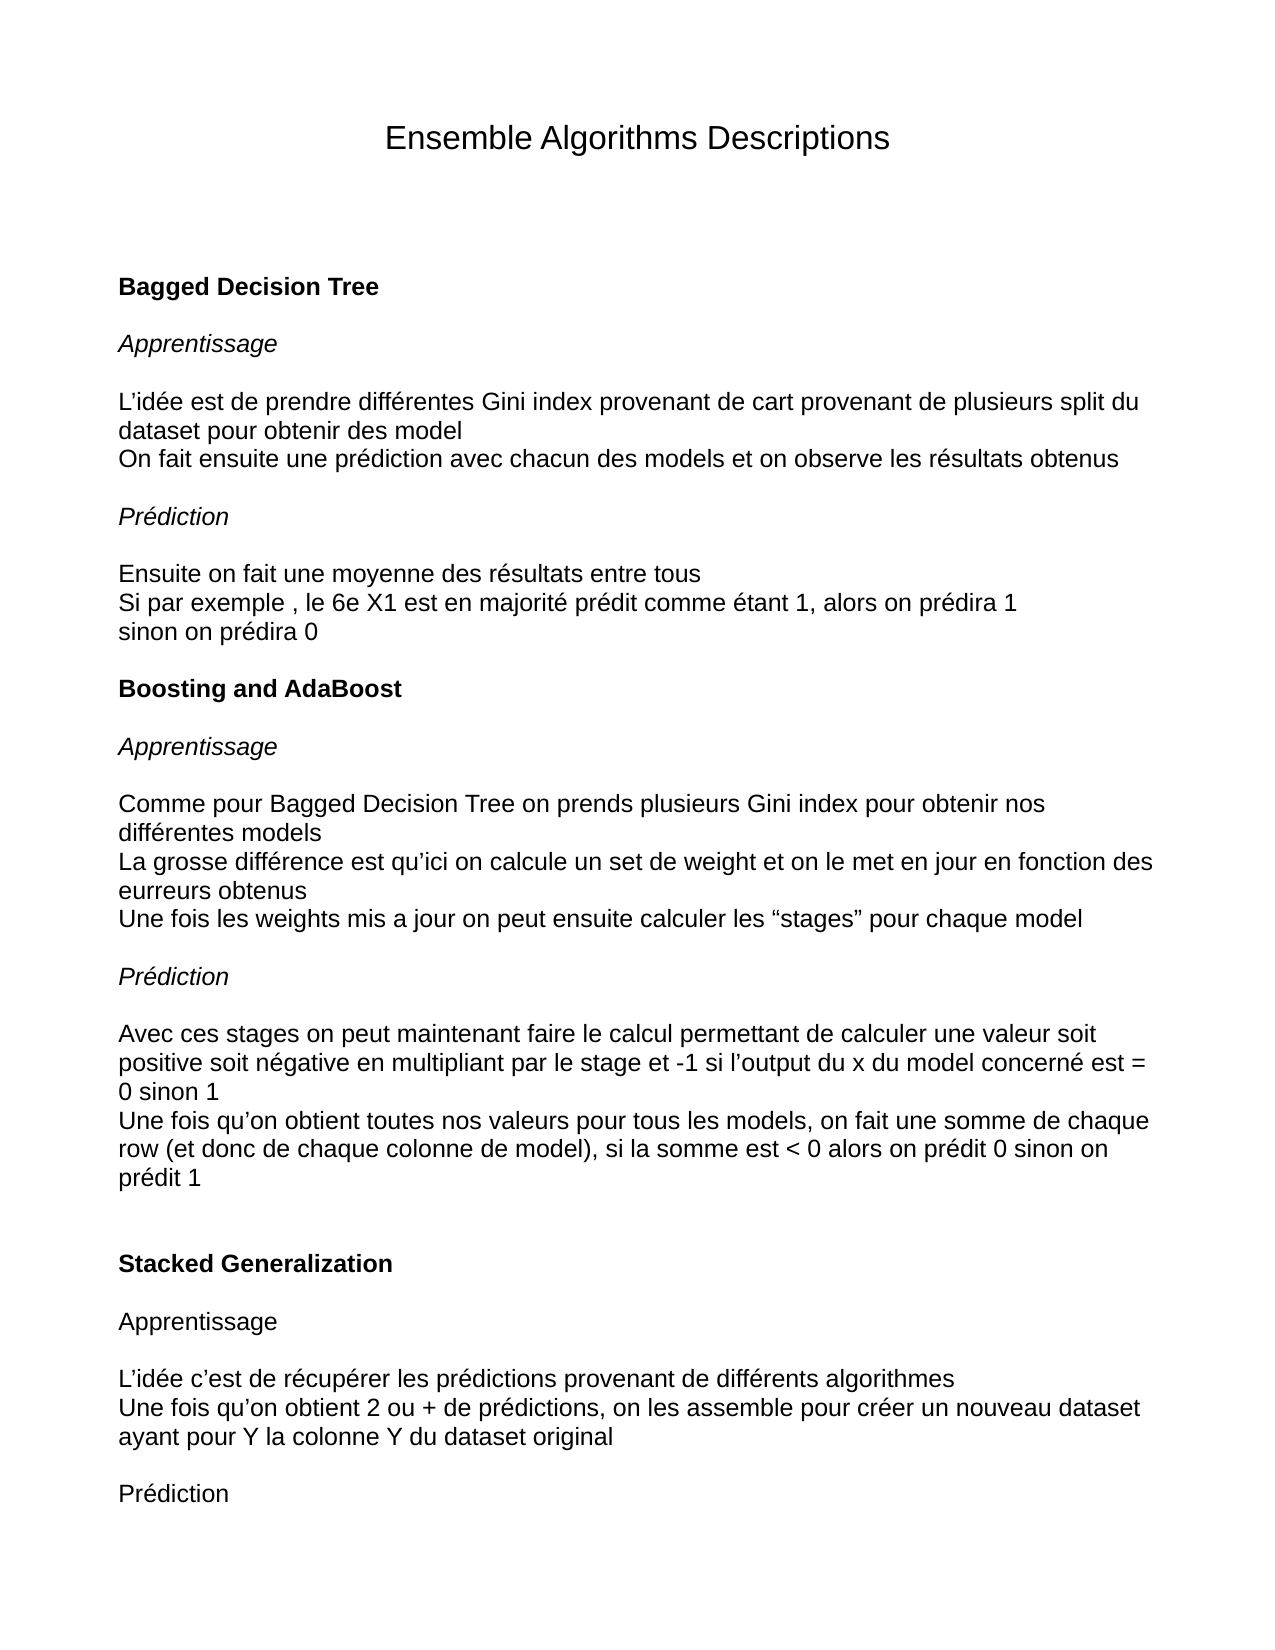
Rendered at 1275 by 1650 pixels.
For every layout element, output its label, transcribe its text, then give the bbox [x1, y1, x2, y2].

text L’idée c’est de récupérer les prédictions provenant de différents algorithmes [118, 1364, 1157, 1393]
text Ensemble Algorithms Descriptions [118, 118, 1157, 157]
text Comme pour Bagged Decision Tree on prends plusieurs Gini index pour obtenir nos différentes models [118, 789, 1157, 847]
text Une fois qu’on obtient 2 ou + de prédictions, on les assemble pour créer un nouveau dataset ayant pour Y la colonne Y du dataset original [118, 1393, 1157, 1451]
text Bagged Decision Tree [118, 272, 1157, 301]
text L’idée est de prendre différentes Gini index provenant de cart provenant de plusieurs split du dataset pour obtenir des model [118, 387, 1157, 444]
text Prédiction [118, 502, 1157, 531]
text Prédiction [118, 1479, 1157, 1508]
text Ensuite on fait une moyenne des résultats entre tous [118, 559, 1157, 588]
text Apprentissage [118, 329, 1157, 358]
text Une fois qu’on obtient toutes nos valeurs pour tous les models, on fait une somme de chaque row (et donc de chaque colonne de model), si la somme est < 0 alors on prédit 0 sinon on prédit 1 [118, 1106, 1157, 1192]
text Une fois les weights mis a jour on peut ensuite calculer les “stages” pour chaque model [118, 904, 1157, 933]
text Si par exemple , le 6e X1 est en majorité prédit comme étant 1, alors on prédira 1 [118, 588, 1157, 617]
text On fait ensuite une prédiction avec chacun des models et on observe les résultats obtenus [118, 444, 1157, 473]
text Prédiction [118, 962, 1157, 991]
text Apprentissage [118, 732, 1157, 761]
text sinon on prédira 0 [118, 617, 1157, 646]
text Stacked Generalization [118, 1249, 1157, 1278]
text Apprentissage [118, 1307, 1157, 1336]
text Boosting and AdaBoost [118, 674, 1157, 703]
text La grosse différence est qu’ici on calcule un set de weight et on le met en jour en fonction des eurreurs obtenus [118, 847, 1157, 904]
text Avec ces stages on peut maintenant faire le calcul permettant de calculer une valeur soit positive soit négative en multipliant par le stage et -1 si l’output du x du model concerné est = 0 sinon 1 [118, 1019, 1157, 1106]
